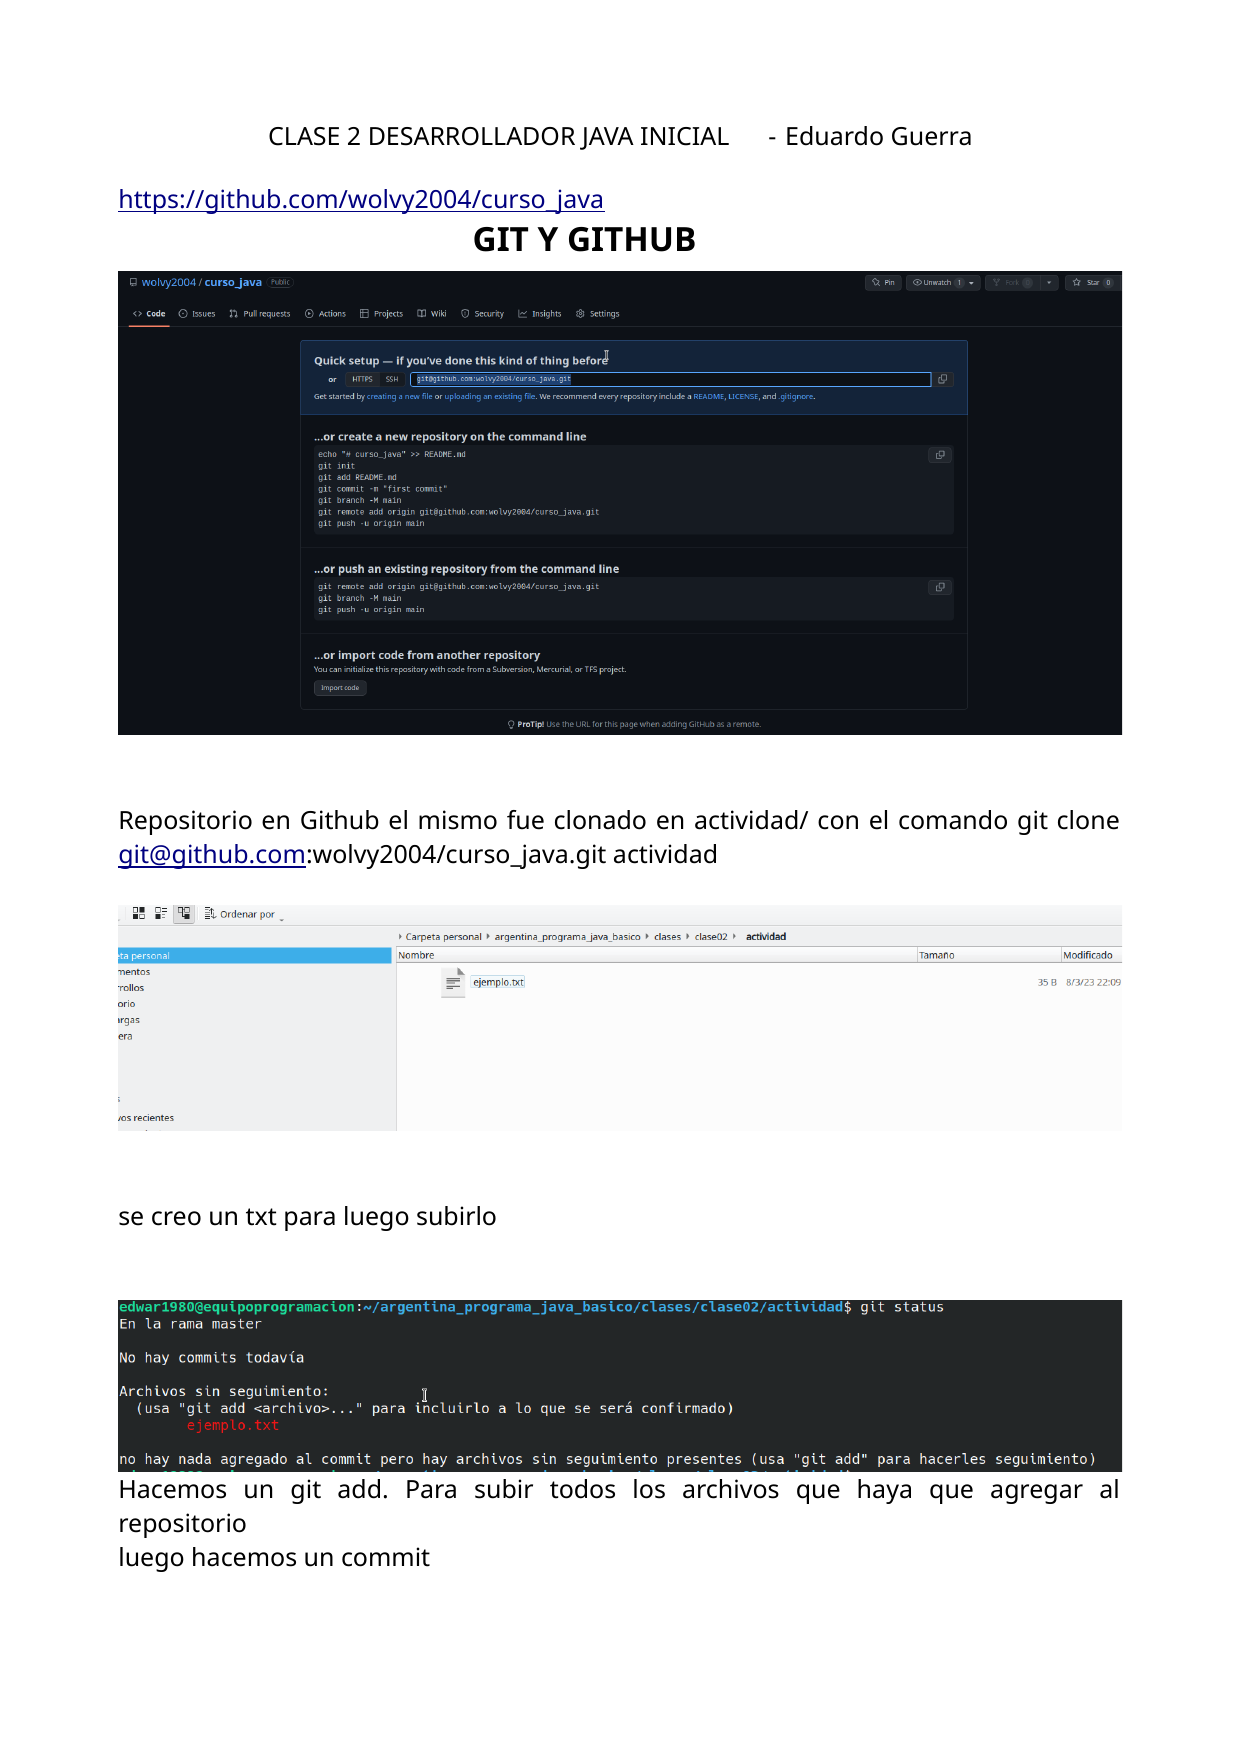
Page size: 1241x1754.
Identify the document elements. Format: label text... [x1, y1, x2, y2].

text luego hacemos un commit [118, 1540, 1122, 1574]
text se creo un txt para luego subirlo [118, 1199, 1122, 1233]
picture [118, 1300, 1123, 1472]
text Hacemos un git add. Para subir todos los archivos que haya que agregar al repositorio [118, 1472, 1122, 1540]
picture [118, 905, 1123, 1131]
text Repositorio en Github el mismo fue clonado en actividad/ con el comando git clone git@github.com:wolvy2004/curso_java.git actividad [118, 803, 1122, 871]
text https://github.com/wolvy2004/curso_java [118, 182, 1122, 216]
text GIT Y GITHUB [118, 216, 1122, 261]
picture [118, 271, 1123, 735]
